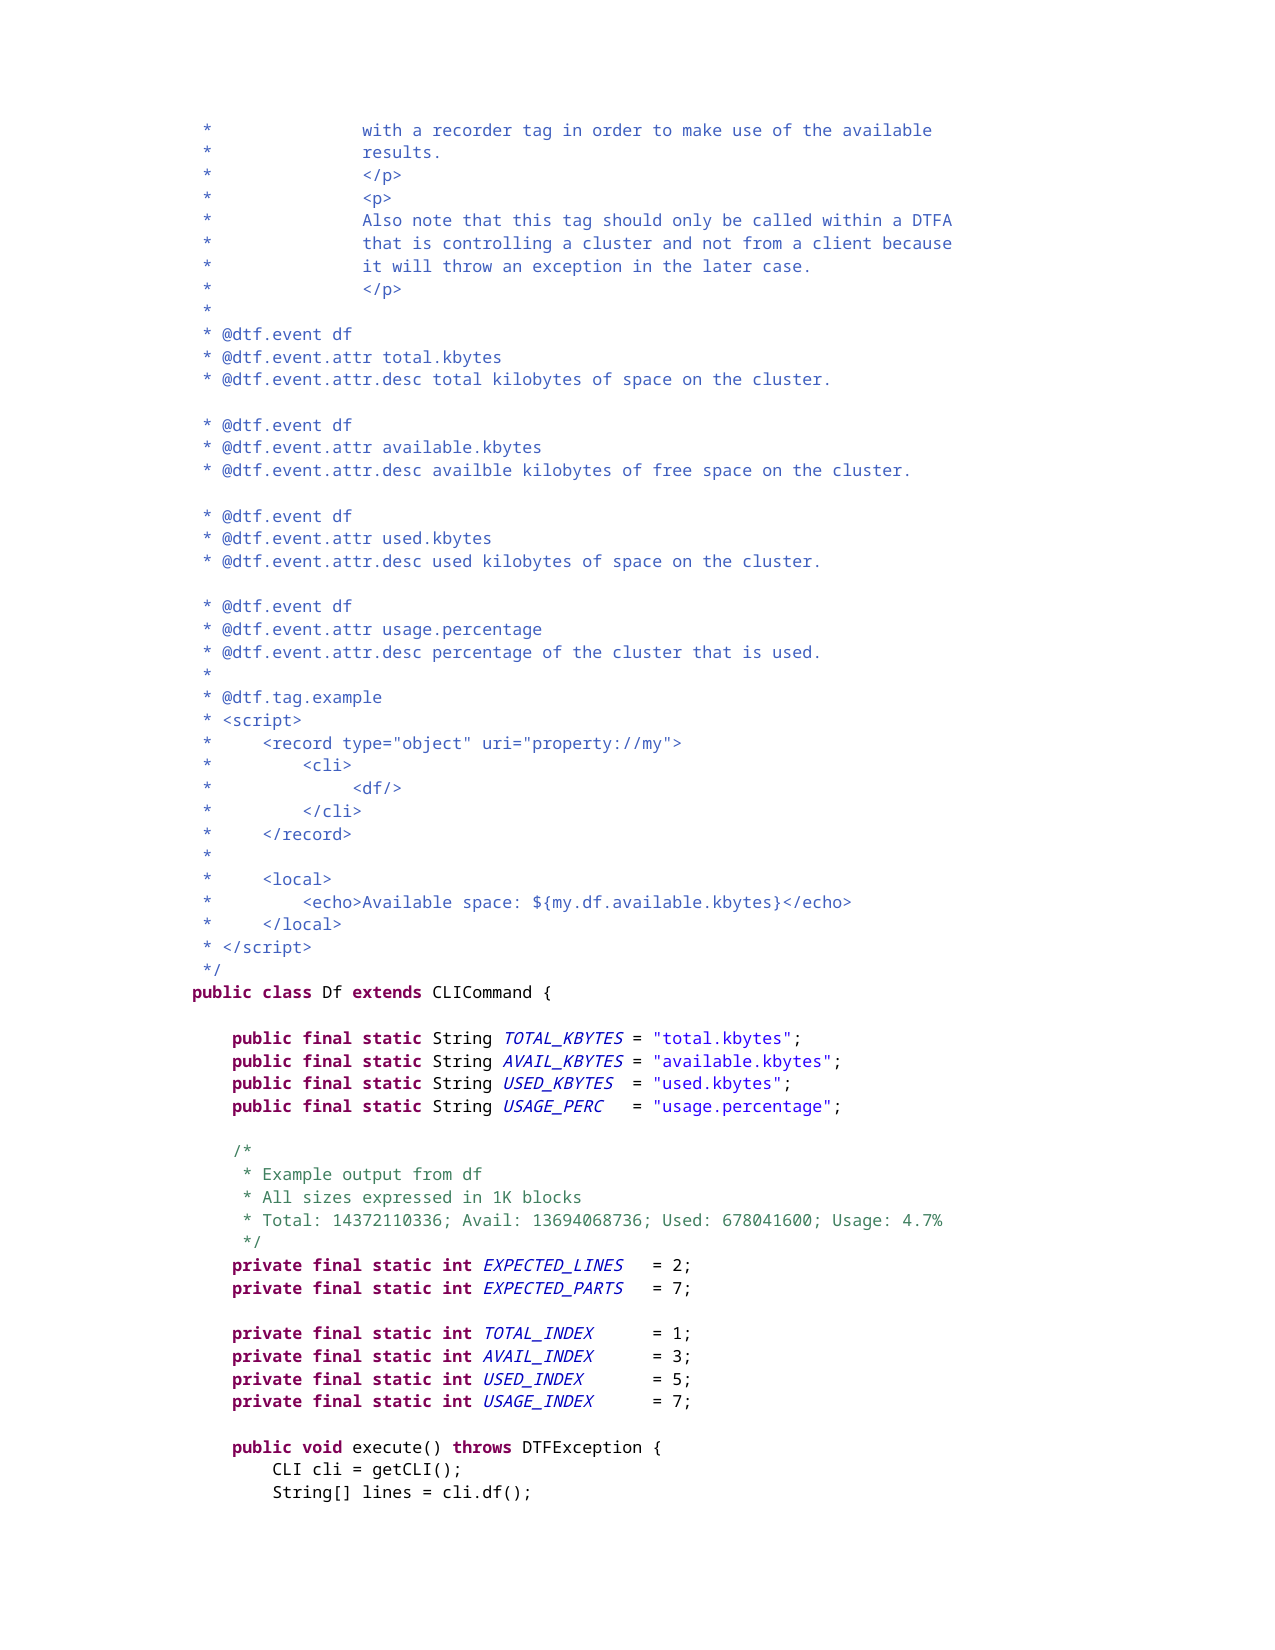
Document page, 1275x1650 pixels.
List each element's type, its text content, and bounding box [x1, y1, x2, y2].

text */ [192, 958, 1157, 981]
text public final static String AVAIL_KBYTES = "available.kbytes"; [192, 1049, 1157, 1072]
text * @dtf.event.attr available.kbytes [192, 436, 1157, 459]
text * </local> [192, 913, 1157, 936]
text /* [192, 1140, 1157, 1163]
text * @dtf.event.attr.desc total kilobytes of space on the cluster. [192, 368, 1157, 391]
text * <df/> [192, 777, 1157, 799]
text * with a recorder tag in order to make use of the available [192, 118, 1157, 141]
text public final static String TOTAL_KBYTES = "total.kbytes"; [192, 1026, 1157, 1049]
text CLI cli = getCLI(); [192, 1458, 1157, 1481]
text * <p> [192, 186, 1157, 209]
text * @dtf.event.attr used.kbytes [192, 527, 1157, 549]
text * @dtf.event.attr total.kbytes [192, 345, 1157, 368]
text * <echo>Available space: ${my.df.available.kbytes}</echo> [192, 890, 1157, 913]
text * [192, 845, 1157, 867]
text * @dtf.event df [192, 504, 1157, 527]
text * @dtf.event.attr.desc percentage of the cluster that is used. [192, 640, 1157, 663]
text * </record> [192, 822, 1157, 845]
text * <record type="object" uri="property://my"> [192, 731, 1157, 754]
text private final static int AVAIL_INDEX = 3; [192, 1344, 1157, 1367]
text public void execute() throws DTFException { [192, 1435, 1157, 1458]
text public final static String USAGE_PERC = "usage.percentage"; [192, 1094, 1157, 1117]
text * <local> [192, 867, 1157, 890]
text public class Df extends CLICommand { [192, 981, 1157, 1004]
text */ [192, 1231, 1157, 1253]
text * @dtf.event.attr.desc used kilobytes of space on the cluster. [192, 549, 1157, 572]
text * [192, 663, 1157, 686]
text private final static int EXPECTED_LINES = 2; [192, 1253, 1157, 1276]
text * <script> [192, 708, 1157, 731]
text private final static int USAGE_INDEX = 7; [192, 1390, 1157, 1412]
text * @dtf.event df [192, 595, 1157, 618]
text * Example output from df [192, 1163, 1157, 1185]
text * </cli> [192, 799, 1157, 822]
text * results. [192, 141, 1157, 163]
text private final static int EXPECTED_PARTS = 7; [192, 1276, 1157, 1299]
text * it will throw an exception in the later case. [192, 254, 1157, 277]
text * @dtf.tag.example [192, 686, 1157, 708]
text private final static int TOTAL_INDEX = 1; [192, 1322, 1157, 1344]
text * All sizes expressed in 1K blocks [192, 1185, 1157, 1208]
text * <cli> [192, 754, 1157, 777]
text * </p> [192, 277, 1157, 300]
text * @dtf.event df [192, 322, 1157, 345]
text String[] lines = cli.df(); [192, 1481, 1157, 1503]
text * @dtf.event df [192, 413, 1157, 436]
text * Also note that this tag should only be called within a DTFA [192, 209, 1157, 232]
text * @dtf.event.attr.desc availble kilobytes of free space on the cluster. [192, 459, 1157, 481]
text * </p> [192, 163, 1157, 186]
text * that is controlling a cluster and not from a client because [192, 232, 1157, 254]
text private final static int USED_INDEX = 5; [192, 1367, 1157, 1390]
text public final static String USED_KBYTES = "used.kbytes"; [192, 1072, 1157, 1094]
text * Total: 14372110336; Avail: 13694068736; Used: 678041600; Usage: 4.7% [192, 1208, 1157, 1231]
text * [192, 300, 1157, 322]
text * @dtf.event.attr usage.percentage [192, 618, 1157, 640]
text * </script> [192, 936, 1157, 958]
